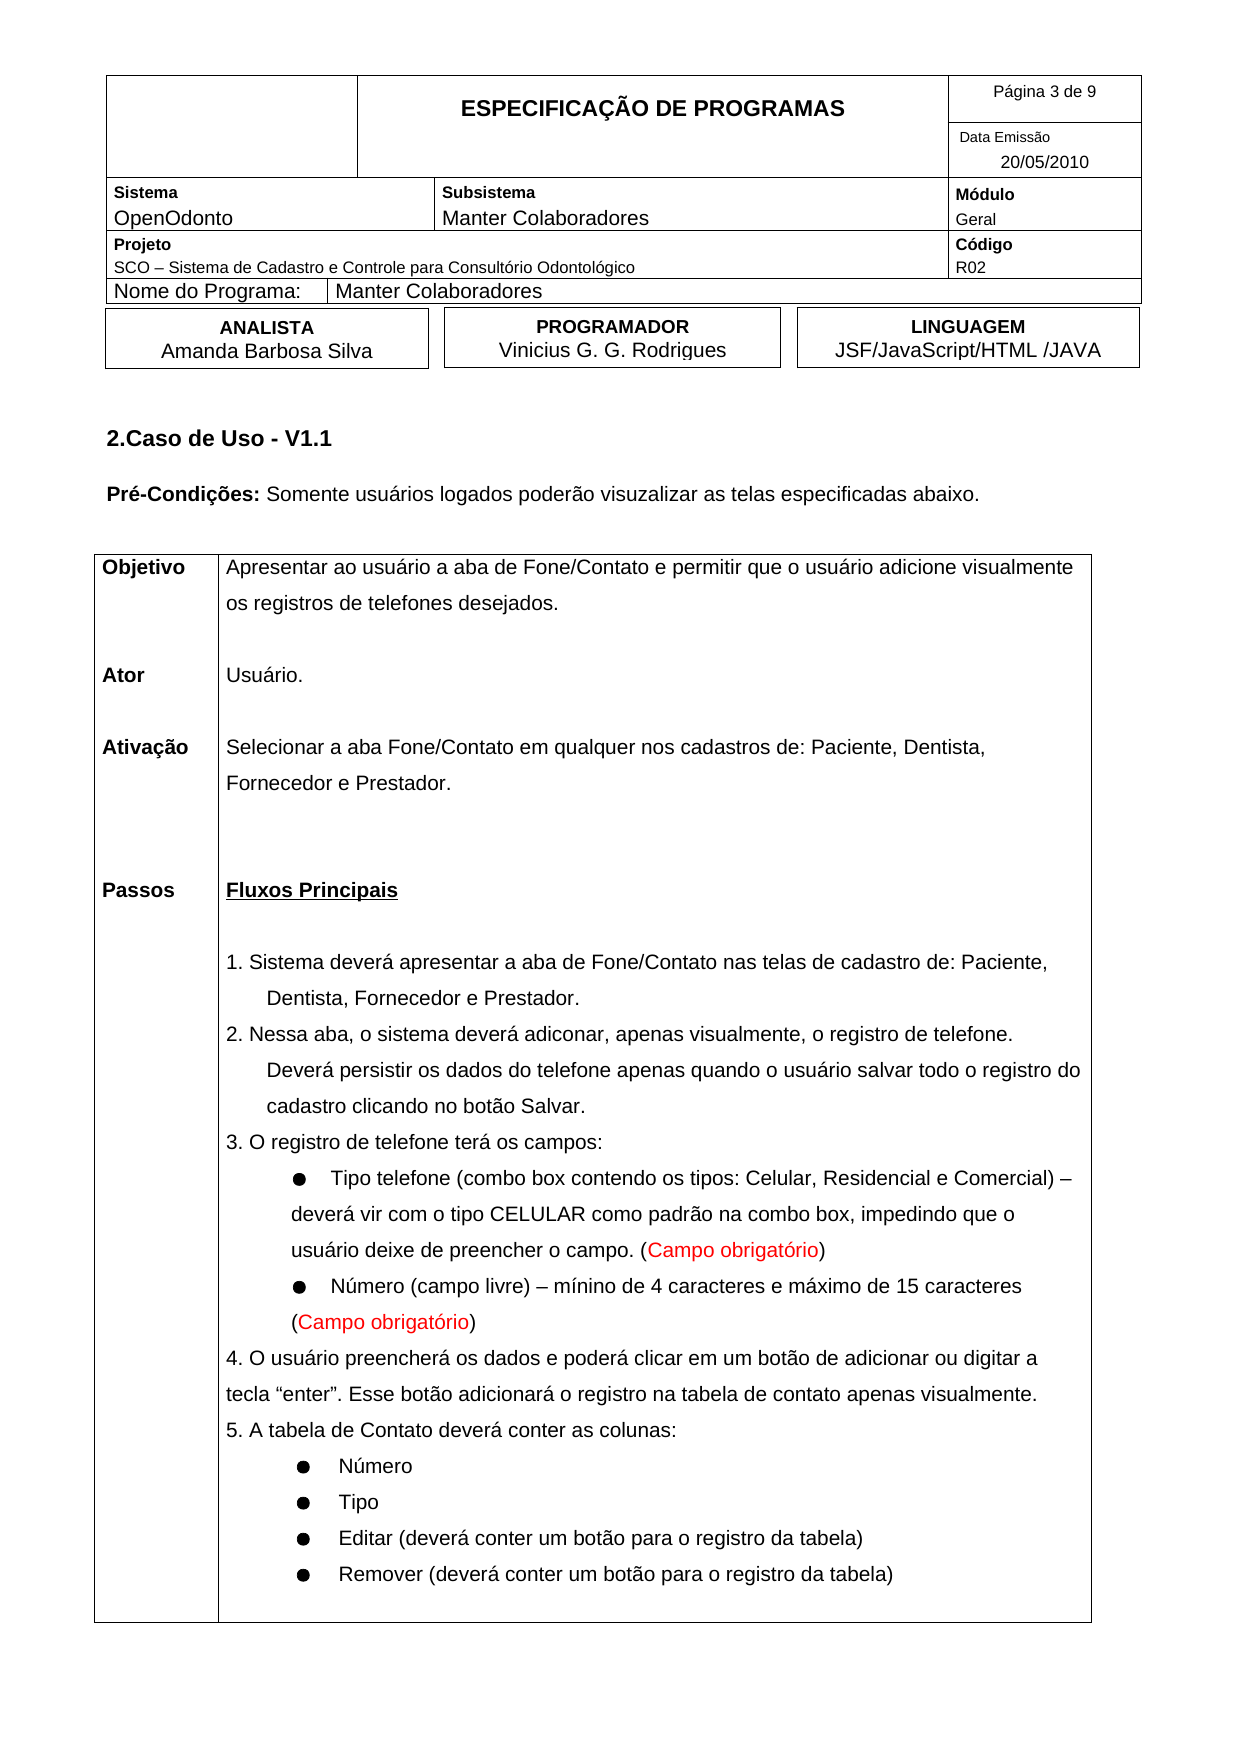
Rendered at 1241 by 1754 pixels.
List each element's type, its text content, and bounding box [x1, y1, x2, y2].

subtitle Caso de Uso - V1.1 [106, 425, 1151, 452]
table_header Objetivo Ator Ativação Passos [95, 555, 218, 1622]
table_header Apresentar ao usuário a aba de Fone/Contato e permitir que o usuário adicione visualmente os registros de telefones desejados. Usuário. Selecionar a aba Fone/Contato em qualquer nos cadastros de: Paciente, Dentista, Fornecedor e Prestador. Fluxos Principais Sistema deverá apresentar a aba de Fone/Contato nas telas de cadastro de: Paciente, Dentista, Fornecedor e Prestador. Nessa aba, o sistema deverá adiconar, apenas visualmente, o registro de telefone. Deverá persistir os dados do telefone apenas quando o usuário salvar todo o registro do cadastro clicando no botão Salvar. O registro de telefone terá os campos: Tipo telefone (combo box contendo os tipos: Celular, Residencial e Comercial) – deverá vir com o tipo CELULAR como padrão na combo box, impedindo que o usuário deixe de preencher o campo. (Campo obrigatório) Número (campo livre) – mínino de 4 caracteres e máximo de 15 caracteres (Campo obrigatório) 4. O usuário preencherá os dados e poderá clicar em um botão de adicionar ou digitar a tecla “enter”. Esse botão adicionará o registro na tabela de contato apenas visualmente. 5. A tabela de Contato deverá conter as colunas: Número Tipo Editar (deverá conter um botão para o registro da tabela) Remover (deverá conter um botão para o registro da tabela) Fluxos alternativos - inclusão Fluxo Alternativo 1 – Usuário não preencheu os dados obrigatórios Ao clicar no botão de adicionar o registro na tabela ou digitar a tecla “enter”, o sistema valida que o campo Telefone não foi preenchido. Sistema apresenta mensagem ao lado do campo: “* Numero: O valor esta vazio”. Fluxo Alternativo 2 – Campos preenchidos inválidos Se ao clicar no botão de adicionar o registro na tabela ou digitar a tecla “enter”, o sistema valida que o campo Telefone não possui o mínimo necessário. Sistema apresenta mensagem ao lado do campo: “* Numero : Valor muito curto : Minímo exigido = 4”. Se ao clicar no botão de adicionar o registro na tabela ou digitar a tecla “enter”, o sistema valida que o campo Telefone possui mais que o máximo permitido. Sistema apresenta mensagem ao lado do campo: “* Numero : Valor muito longo : Máximo permitido = 15” 6. Caso o usuário esteja alterando o registro, deverá localizar o registro na tabela de contatos do cadastro e selecionar o botão de Editar da linha de seu registro. O sistema deverá apresentar uma tema modal para alteração do telefone contendo os mesmos campos: Tipo e Telefone (como especificado acima). Apresentará também na tela modal os botões de Salvar e Cancelar. O usuário poderá alterar o registro e selecionar o botão Salvar da tela modal. O sistema alterará o registro na tabela de contato apenas visualmente. Fluxos alternativos – alteração Fluxo Alternativo 1 – Campos obrigatórios não preenchidos Usuário seleciona Sair (ação de deslogar do sistema), o sistema redireciona para a tela de login. Fluxo Alternativo 4 Usuário seleciona o botão Salvar sem preencher os dados obrigatórios, o sistema informa que é necessário preencher os dados obrigatórios. Fluxo Alternativo 5 Usuário tenta inserir telefone sem informar os dados básicos no cadastro de fornecedor, sistema retorna mensagem de campos obrigatórios. Exceções 1. Salvar o cadastro clicando no botão Salvar. 1.1. Condição: Alguns dos campos obrigatórios não informados. Ação: Mostra a Mensagem: “Campos Obrigatórios não Preenchidos”. 1.2. Condição: Usuário tenta inserir telefone sem informar os campos obrigatórios do fornecedor ou prestador. Ação: Mostra a Mensagem: “Campos Obrigatórios não Preenchidos”. [219, 555, 1091, 1622]
text Pré-Condições: Somente usuários logados poderão visuzalizar as telas especificadas abaixo. [106, 482, 1151, 506]
